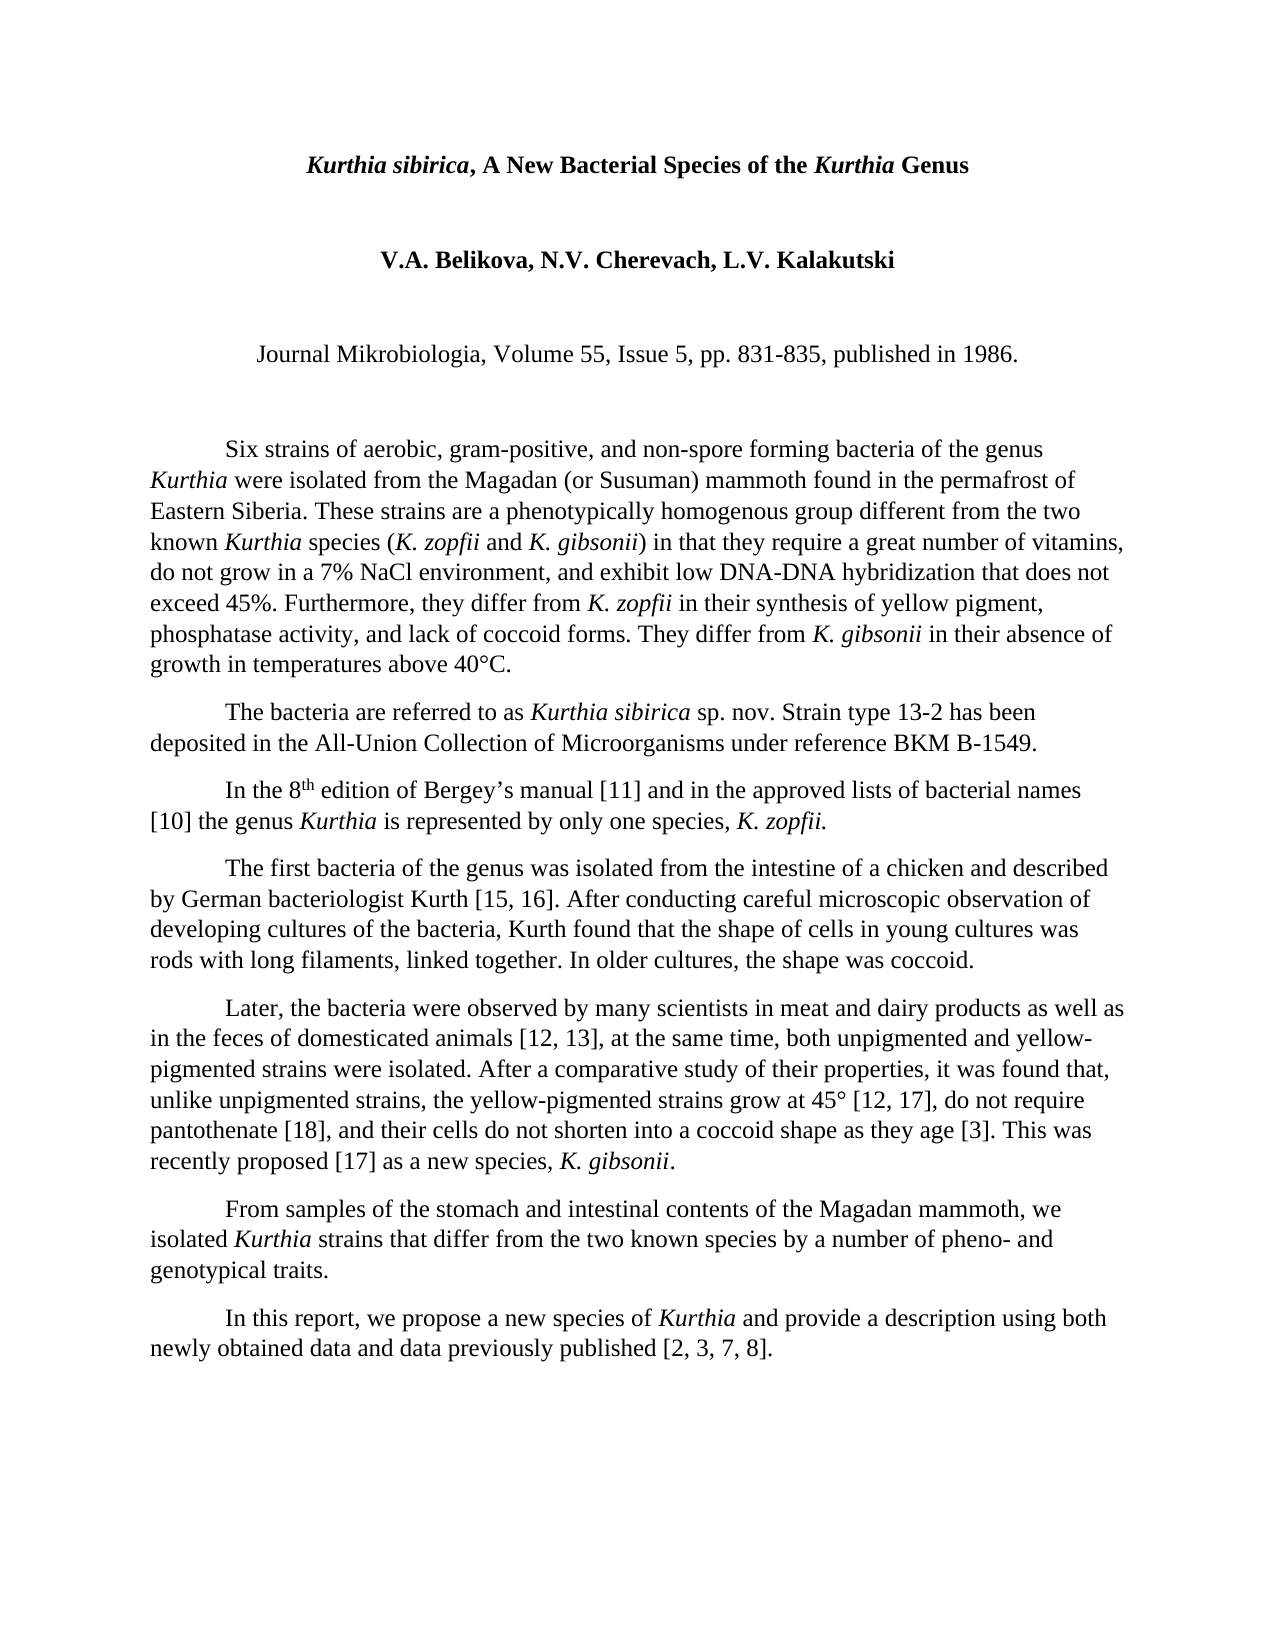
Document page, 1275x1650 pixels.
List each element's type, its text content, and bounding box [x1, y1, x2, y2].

text V.A. Belikova, N.V. Cherevach, L.V. Kalakutski [150, 245, 1125, 273]
text In this report, we propose a new species of Kurthia and provide a description using both newly obtained data and data previously published [2, 3, 7, 8]. [150, 1303, 1125, 1362]
text Later, the bacteria were observed by many scientists in meat and dairy products as well as in the feces of domesticated animals [12, 13], at the same time, both unpigmented and yellow-pigmented strains were isolated. After a comparative study of their properties, it was found that, unlike unpigmented strains, the yellow-pigmented strains grow at 45° [12, 17], do not require pantothenate [18], and their cells do not shorten into a coccoid shape as they age [3]. This was recently proposed [17] as a new species, K. gibsonii. [150, 993, 1125, 1175]
text In the 8th edition of Bergey’s manual [11] and in the approved lists of bacterial names [10] the genus Kurthia is represented by only one species, K. zopfii. [150, 775, 1125, 834]
text The bacteria are referred to as Kurthia sibirica sp. nov. Strain type 13-2 has been deposited in the All-Union Collection of Microorganisms under reference BKM B-1549. [150, 697, 1125, 756]
text The first bacteria of the genus was isolated from the intestine of a chicken and described by German bacteriologist Kurth [15, 16]. After conducting careful microscopic observation of developing cultures of the bacteria, Kurth found that the shape of cells in young cultures was rods with long filaments, linked together. In older cultures, the shape was coccoid. [150, 853, 1125, 974]
text Journal Mikrobiologia, Volume 55, Issue 5, pp. 831-835, published in 1986. [150, 339, 1125, 368]
text Six strains of aerobic, gram-positive, and non-spore forming bacteria of the genus Kurthia were isolated from the Magadan (or Susuman) mammoth found in the permafrost of Eastern Siberia. These strains are a phenotypically homogenous group different from the two known Kurthia species (K. zopfii and K. gibsonii) in that they require a great number of vitamins, do not grow in a 7% NaCl environment, and exhibit low DNA-DNA hybridization that does not exceed 45%. Furthermore, they differ from K. zopfii in their synthesis of yellow pigment, phosphatase activity, and lack of coccoid forms. They differ from K. gibsonii in their absence of growth in temperatures above 40°C. [150, 434, 1125, 678]
text Kurthia sibirica, A New Bacterial Species of the Kurthia Genus [150, 150, 1125, 179]
text From samples of the stomach and intestinal contents of the Magadan mammoth, we isolated Kurthia strains that differ from the two known species by a number of pheno- and genotypical traits. [150, 1194, 1125, 1284]
